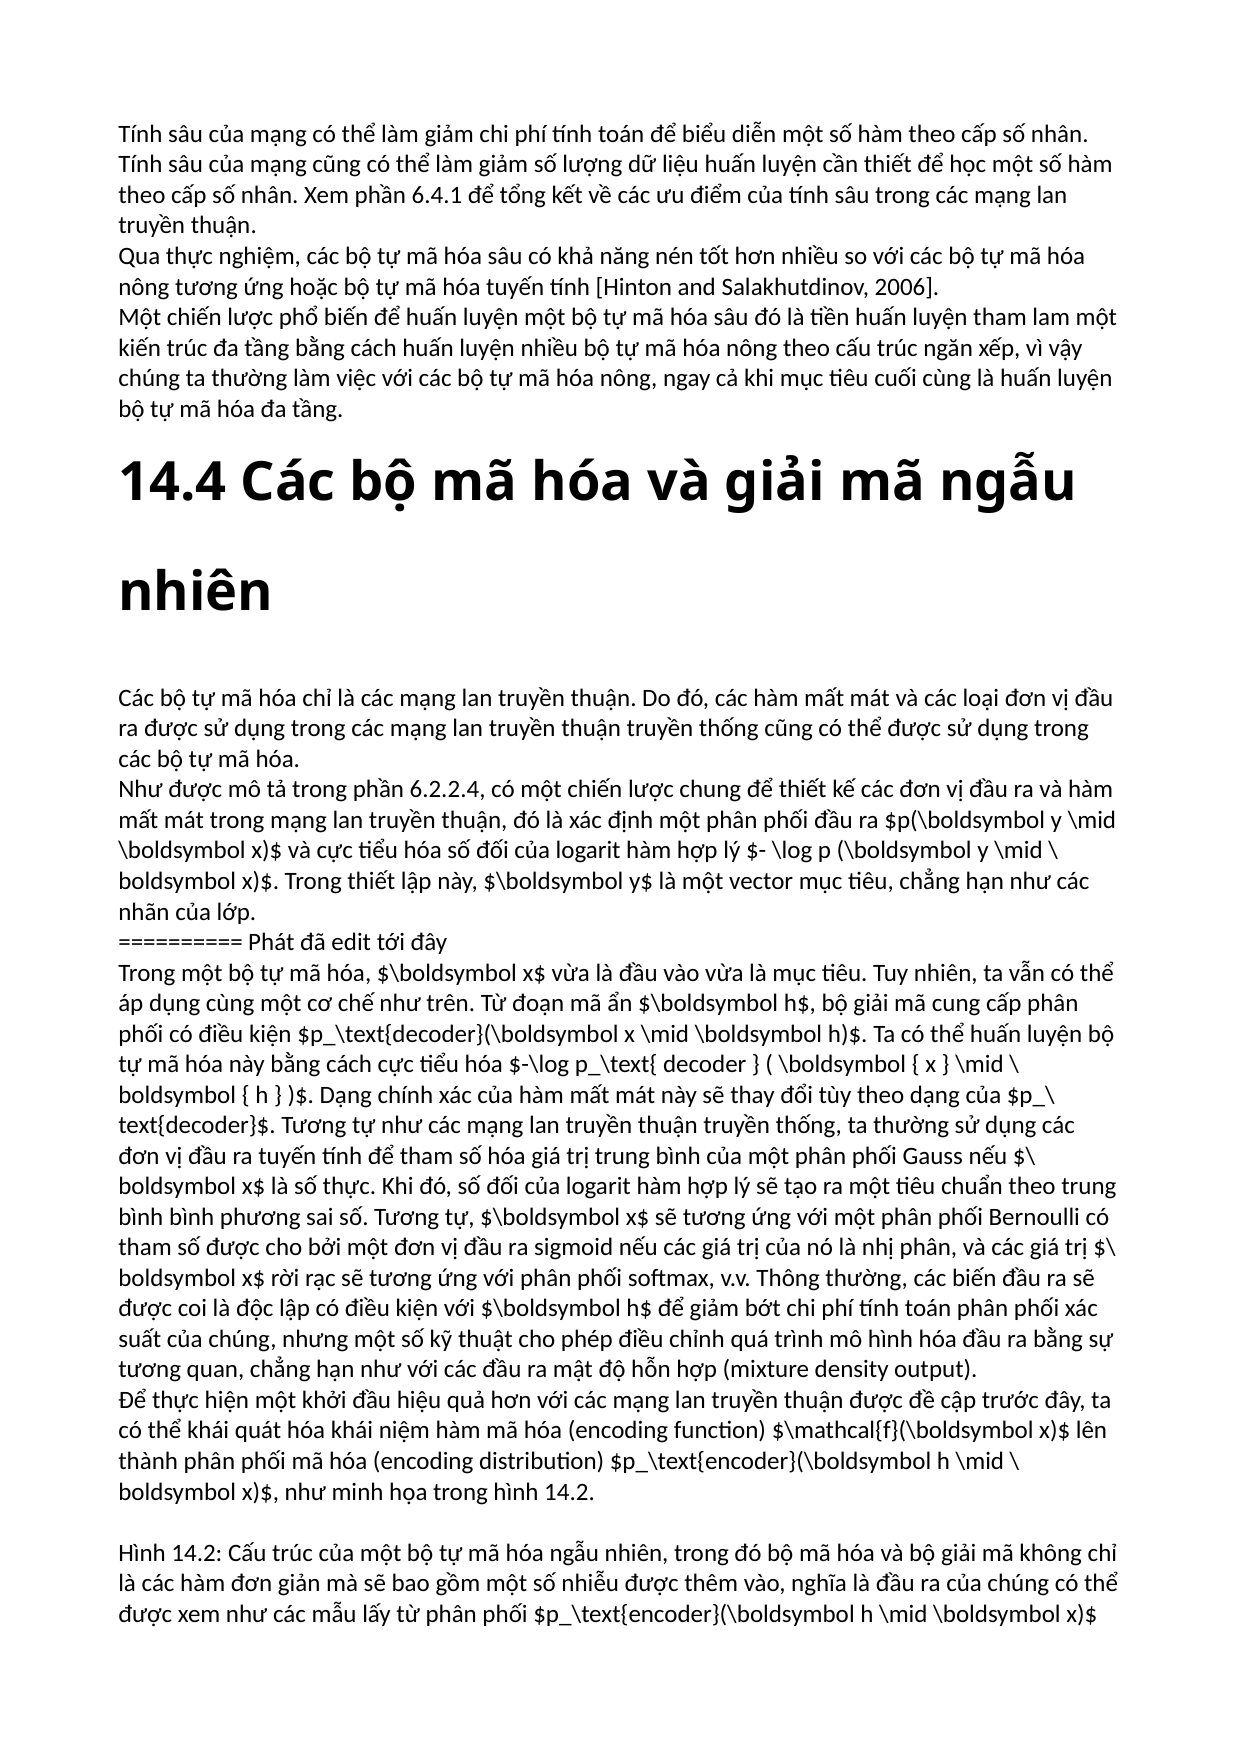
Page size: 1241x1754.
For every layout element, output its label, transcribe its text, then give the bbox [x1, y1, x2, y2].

text Hình 14.2: Cấu trúc của một bộ tự mã hóa ngẫu nhiên, trong đó bộ mã hóa và bộ giải mã không chỉ là các hàm đơn giản mà sẽ bao gồm một số nhiễu được thêm vào, nghĩa là đầu ra của chúng có thể được xem như các mẫu lấy từ phân phối $p_\text{encoder}(\boldsymbol h \mid \boldsymbol x)$ [118, 1537, 1122, 1628]
text Qua thực nghiệm, các bộ tự mã hóa sâu có khả năng nén tốt hơn nhiều so với các bộ tự mã hóa nông tương ứng hoặc bộ tự mã hóa tuyến tính [Hinton and Salakhutdinov, 2006]. [118, 240, 1122, 301]
text Trong một bộ tự mã hóa, $\boldsymbol x$ vừa là đầu vào vừa là mục tiêu. Tuy nhiên, ta vẫn có thể áp dụng cùng một cơ chế như trên. Từ đoạn mã ẩn $\boldsymbol h$, bộ giải mã cung cấp phân phối có điều kiện $p_\text{decoder}(\boldsymbol x \mid \boldsymbol h)$. Ta có thể huấn luyện bộ tự mã hóa này bằng cách cực tiểu hóa $-\log p_\text{ decoder } ( \boldsymbol { x } \mid \boldsymbol { h } )$. Dạng chính xác của hàm mất mát này sẽ thay đổi tùy theo dạng của $p_\text{decoder}$. Tương tự như các mạng lan truyền thuận truyền thống, ta thường sử dụng các đơn vị đầu ra tuyến tính để tham số hóa giá trị trung bình của một phân phối Gauss nếu $\boldsymbol x$ là số thực. Khi đó, số đối của logarit hàm hợp lý sẽ tạo ra một tiêu chuẩn theo trung bình bình phương sai số. Tương tự, $\boldsymbol x$ sẽ tương ứng với một phân phối Bernoulli có tham số được cho bởi một đơn vị đầu ra sigmoid nếu các giá trị của nó là nhị phân, và các giá trị $\boldsymbol x$ rời rạc sẽ tương ứng với phân phối softmax, v.v. Thông thường, các biến đầu ra sẽ được coi là độc lập có điều kiện với $\boldsymbol h$ để giảm bớt chi phí tính toán phân phối xác suất của chúng, nhưng một số kỹ thuật cho phép điều chỉnh quá trình mô hình hóa đầu ra bằng sự tương quan, chẳng hạn như với các đầu ra mật độ hỗn hợp (mixture density output). [118, 957, 1122, 1384]
text Một chiến lược phổ biến để huấn luyện một bộ tự mã hóa sâu đó là tiền huấn luyện tham lam một kiến trúc đa tầng bằng cách huấn luyện nhiều bộ tự mã hóa nông theo cấu trúc ngăn xếp, vì vậy chúng ta thường làm việc với các bộ tự mã hóa nông, ngay cả khi mục tiêu cuối cùng là huấn luyện bộ tự mã hóa đa tầng. [118, 301, 1122, 423]
text ========== Phát đã edit tới đây [118, 926, 1122, 957]
text Các bộ tự mã hóa chỉ là các mạng lan truyền thuận. Do đó, các hàm mất mát và các loại đơn vị đầu ra được sử dụng trong các mạng lan truyền thuận truyền thống cũng có thể được sử dụng trong các bộ tự mã hóa. [118, 682, 1122, 774]
text Như được mô tả trong phần 6.2.2.4, có một chiến lược chung để thiết kế các đơn vị đầu ra và hàm mất mát trong mạng lan truyền thuận, đó là xác định một phân phối đầu ra $p(\boldsymbol y \mid \boldsymbol x)$ và cực tiểu hóa số đối của logarit hàm hợp lý $- \log p (\boldsymbol y \mid \boldsymbol x)$. Trong thiết lập này, $\boldsymbol y$ là một vector mục tiêu, chẳng hạn như các nhãn của lớp. [118, 774, 1122, 926]
text Để thực hiện một khởi đầu hiệu quả hơn với các mạng lan truyền thuận được đề cập trước đây, ta có thể khái quát hóa khái niệm hàm mã hóa (encoding function) $\mathcal{f}(\boldsymbol x)$ lên thành phân phối mã hóa (encoding distribution) $p_\text{encoder}(\boldsymbol h \mid \boldsymbol x)$, như minh họa trong hình 14.2. [118, 1384, 1122, 1506]
subtitle 14.4 Các bộ mã hóa và giải mã ngẫu nhiên [118, 442, 1122, 626]
text Tính sâu của mạng có thể làm giảm chi phí tính toán để biểu diễn một số hàm theo cấp số nhân. Tính sâu của mạng cũng có thể làm giảm số lượng dữ liệu huấn luyện cần thiết để học một số hàm theo cấp số nhân. Xem phần 6.4.1 để tổng kết về các ưu điểm của tính sâu trong các mạng lan truyền thuận. [118, 118, 1122, 240]
